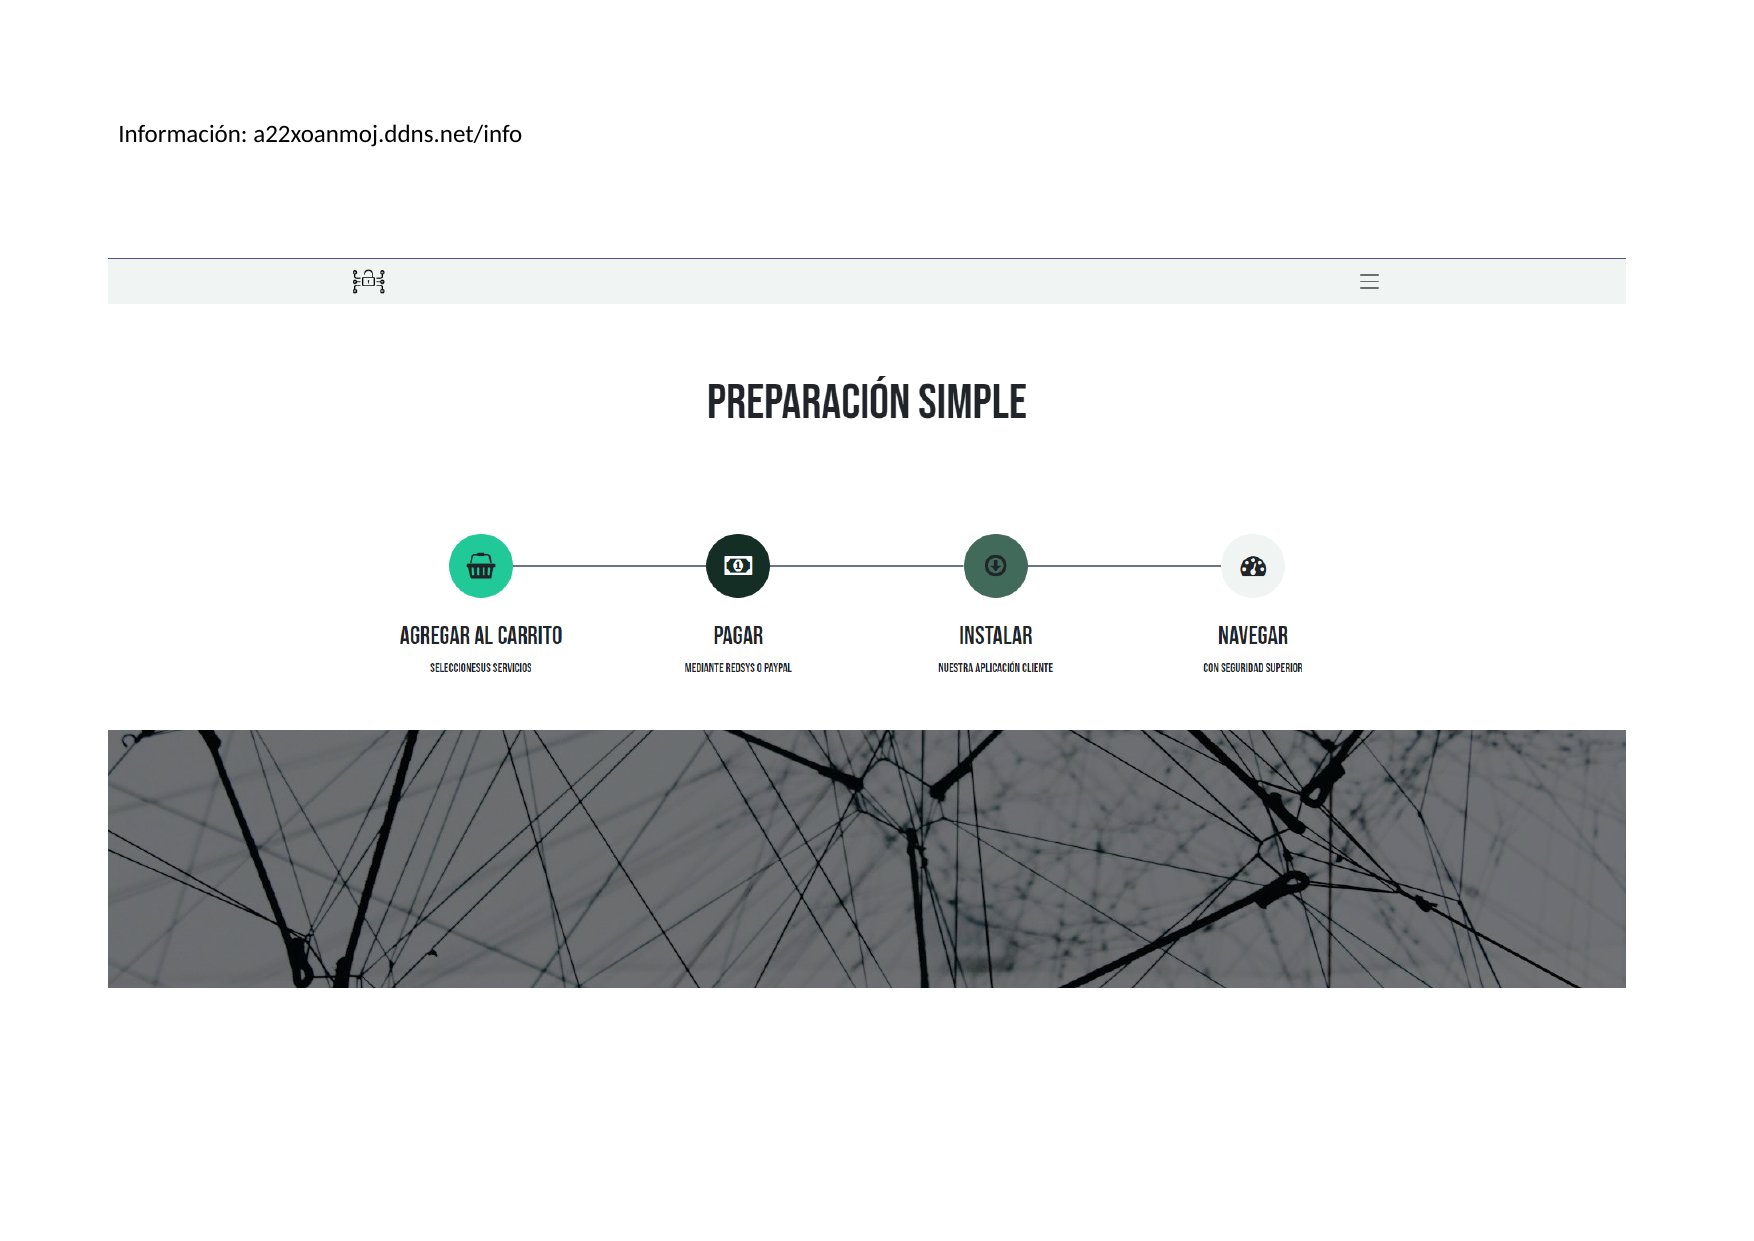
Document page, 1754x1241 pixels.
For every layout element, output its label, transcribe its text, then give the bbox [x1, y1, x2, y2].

text Información: a22xoanmoj.ddns.net/info [118, 118, 1636, 149]
picture [108, 258, 1626, 988]
